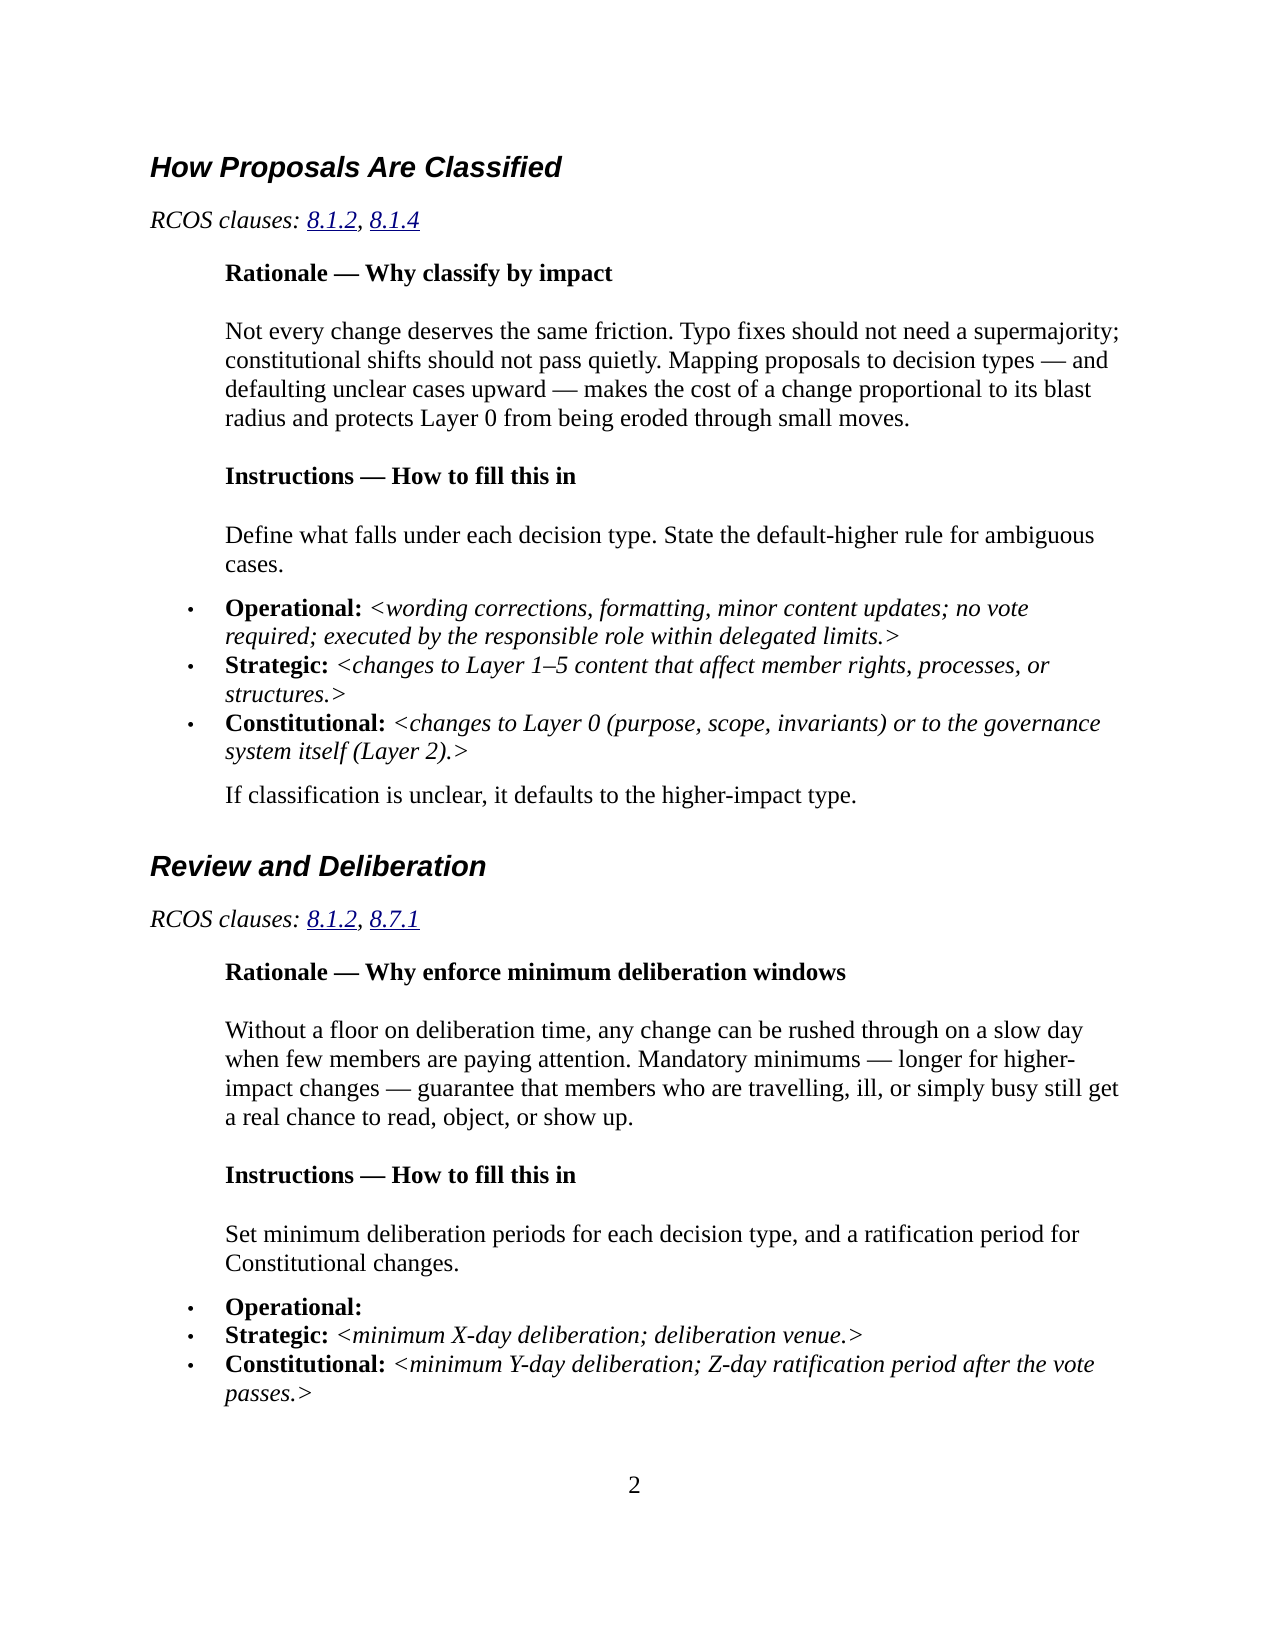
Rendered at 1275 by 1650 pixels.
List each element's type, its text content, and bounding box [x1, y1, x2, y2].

list Operational: [187, 1292, 1125, 1320]
list Strategic: <minimum X-day deliberation; deliberation venue.> [187, 1320, 1125, 1349]
list Constitutional: <minimum Y-day deliberation; Z-day ratification period after the vote passes.> [187, 1349, 1125, 1407]
text Define what falls under each decision type. State the default-higher rule for ambiguous cases. [225, 520, 1125, 578]
text If classification is unclear, it defaults to the higher-impact type. [225, 780, 1125, 809]
text Not every change deserves the same friction. Typo fixes should not need a supermajority; constitutional shifts should not pass quietly. Mapping proposals to decision types — and defaulting unclear cases upward — makes the cost of a change proportional to its blast radius and protects Layer 0 from being eroded through small moves. [225, 316, 1125, 431]
list Operational: <wording corrections, formatting, minor content updates; no vote required; executed by the responsible role within delegated limits.> [187, 593, 1125, 650]
text Instructions — How to fill this in [225, 461, 1125, 490]
list Strategic: <changes to Layer 1–5 content that affect member rights, processes, or structures.> [187, 650, 1125, 708]
text Rationale — Why enforce minimum deliberation windows [225, 957, 1125, 985]
text Set minimum deliberation periods for each decision type, and a ratification period for Constitutional changes. [225, 1219, 1125, 1277]
subtitle Review and Deliberation [150, 849, 1125, 882]
subtitle How Proposals Are Classified [150, 150, 1125, 183]
text RCOS clauses: 8.1.2, 8.7.1 [150, 904, 1125, 933]
list Constitutional: <changes to Layer 0 (purpose, scope, invariants) or to the governance system itself (Layer 2).> [187, 708, 1125, 765]
text Without a floor on deliberation time, any change can be rushed through on a slow day when few members are paying attention. Mandatory minimums — longer for higher-impact changes — guarantee that members who are travelling, ill, or simply busy still get a real chance to read, object, or show up. [225, 1015, 1125, 1130]
text Rationale — Why classify by impact [225, 258, 1125, 286]
text RCOS clauses: 8.1.2, 8.1.4 [150, 205, 1125, 234]
text Instructions — How to fill this in [225, 1160, 1125, 1189]
